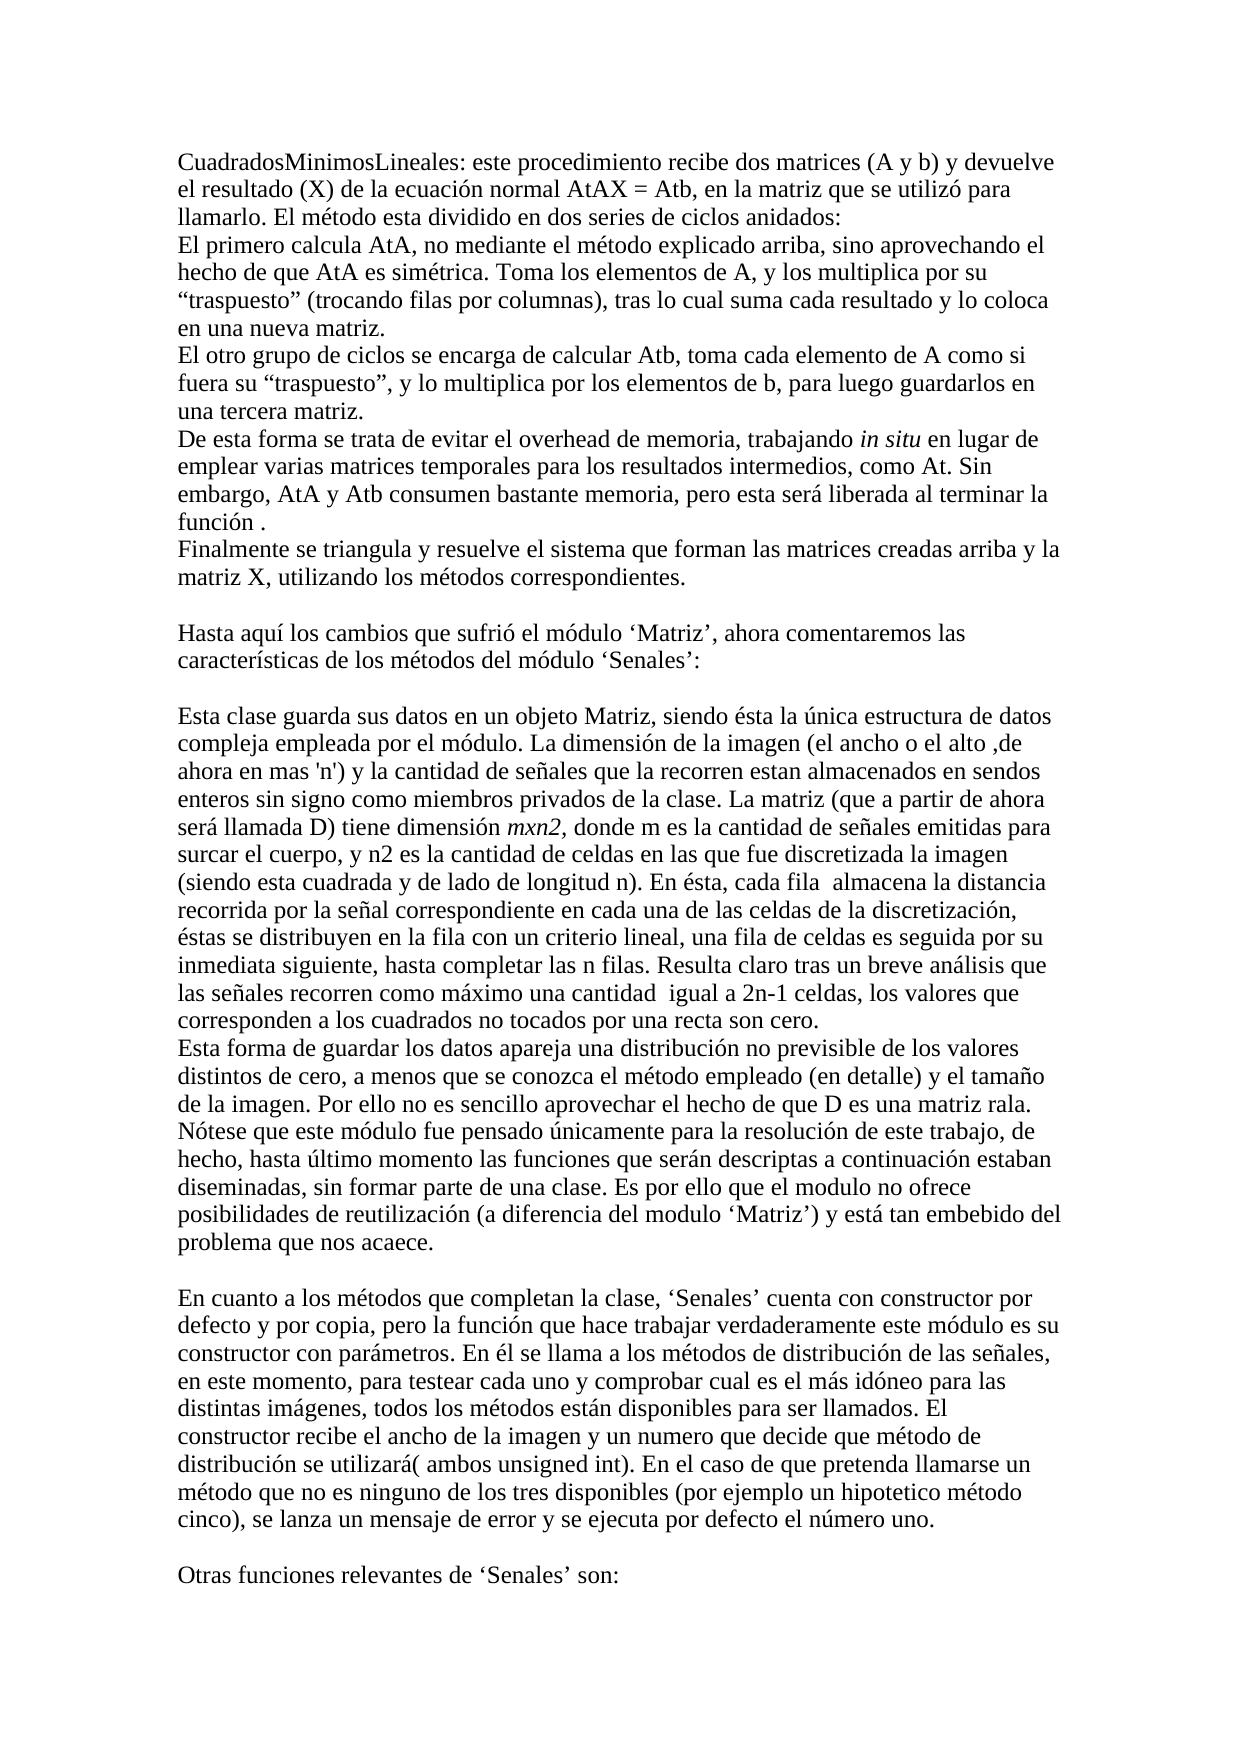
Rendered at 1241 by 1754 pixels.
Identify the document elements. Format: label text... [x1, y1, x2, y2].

text El primero calcula AtA, no mediante el método explicado arriba, sino aprovechando el hecho de que AtA es simétrica. Toma los elementos de A, y los multiplica por su “traspuesto” (trocando filas por columnas), tras lo cual suma cada resultado y lo coloca en una nueva matriz. [177, 231, 1063, 342]
text Esta clase guarda sus datos en un objeto Matriz, siendo ésta la única estructura de datos compleja empleada por el módulo. La dimensión de la imagen (el ancho o el alto ,de ahora en mas 'n') y la cantidad de señales que la recorren estan almacenados en sendos enteros sin signo como miembros privados de la clase. La matriz (que a partir de ahora será llamada D) tiene dimensión mxn2, donde m es la cantidad de señales emitidas para surcar el cuerpo, y n2 es la cantidad de celdas en las que fue discretizada la imagen (siendo esta cuadrada y de lado de longitud n). En ésta, cada fila almacena la distancia recorrida por la señal correspondiente en cada una de las celdas de la discretización, éstas se distribuyen en la fila con un criterio lineal, una fila de celdas es seguida por su inmediata siguiente, hasta completar las n filas. Resulta claro tras un breve análisis que las señales recorren como máximo una cantidad igual a 2n-1 celdas, los valores que corresponden a los cuadrados no tocados por una recta son cero. [177, 702, 1063, 1034]
text Finalmente se triangula y resuelve el sistema que forman las matrices creadas arriba y la matriz X, utilizando los métodos correspondientes. [177, 536, 1063, 591]
text Otras funciones relevantes de ‘Senales’ son: [177, 1561, 1063, 1588]
text El otro grupo de ciclos se encarga de calcular Atb, toma cada elemento de A como si fuera su “traspuesto”, y lo multiplica por los elementos de b, para luego guardarlos en una tercera matriz. [177, 342, 1063, 425]
text De esta forma se trata de evitar el overhead de memoria, trabajando in situ en lugar de emplear varias matrices temporales para los resultados intermedios, como At. Sin embargo, AtA y Atb consumen bastante memoria, pero esta será liberada al terminar la función . [177, 425, 1063, 536]
text En cuanto a los métodos que completan la clase, ‘Senales’ cuenta con constructor por defecto y por copia, pero la función que hace trabajar verdaderamente este módulo es su constructor con parámetros. En él se llama a los métodos de distribución de las señales, en este momento, para testear cada uno y comprobar cual es el más idóneo para las distintas imágenes, todos los métodos están disponibles para ser llamados. El constructor recibe el ancho de la imagen y un numero que decide que método de distribución se utilizará( ambos unsigned int). En el caso de que pretenda llamarse un método que no es ninguno de los tres disponibles (por ejemplo un hipotetico método cinco), se lanza un mensaje de error y se ejecuta por defecto el número uno. [177, 1284, 1063, 1533]
text Esta forma de guardar los datos apareja una distribución no previsible de los valores distintos de cero, a menos que se conozca el método empleado (en detalle) y el tamaño de la imagen. Por ello no es sencillo aprovechar el hecho de que D es una matriz rala. [177, 1034, 1063, 1117]
text Nótese que este módulo fue pensado únicamente para la resolución de este trabajo, de hecho, hasta último momento las funciones que serán descriptas a continuación estaban diseminadas, sin formar parte de una clase. Es por ello que el modulo no ofrece posibilidades de reutilización (a diferencia del modulo ‘Matriz’) y está tan embebido del problema que nos acaece. [177, 1117, 1063, 1256]
text CuadradosMinimosLineales: este procedimiento recibe dos matrices (A y b) y devuelve el resultado (X) de la ecuación normal AtAX = Atb, en la matriz que se utilizó para llamarlo. El método esta dividido en dos series de ciclos anidados: [177, 148, 1063, 231]
text Hasta aquí los cambios que sufrió el módulo ‘Matriz’, ahora comentaremos las características de los métodos del módulo ‘Senales’: [177, 619, 1063, 674]
